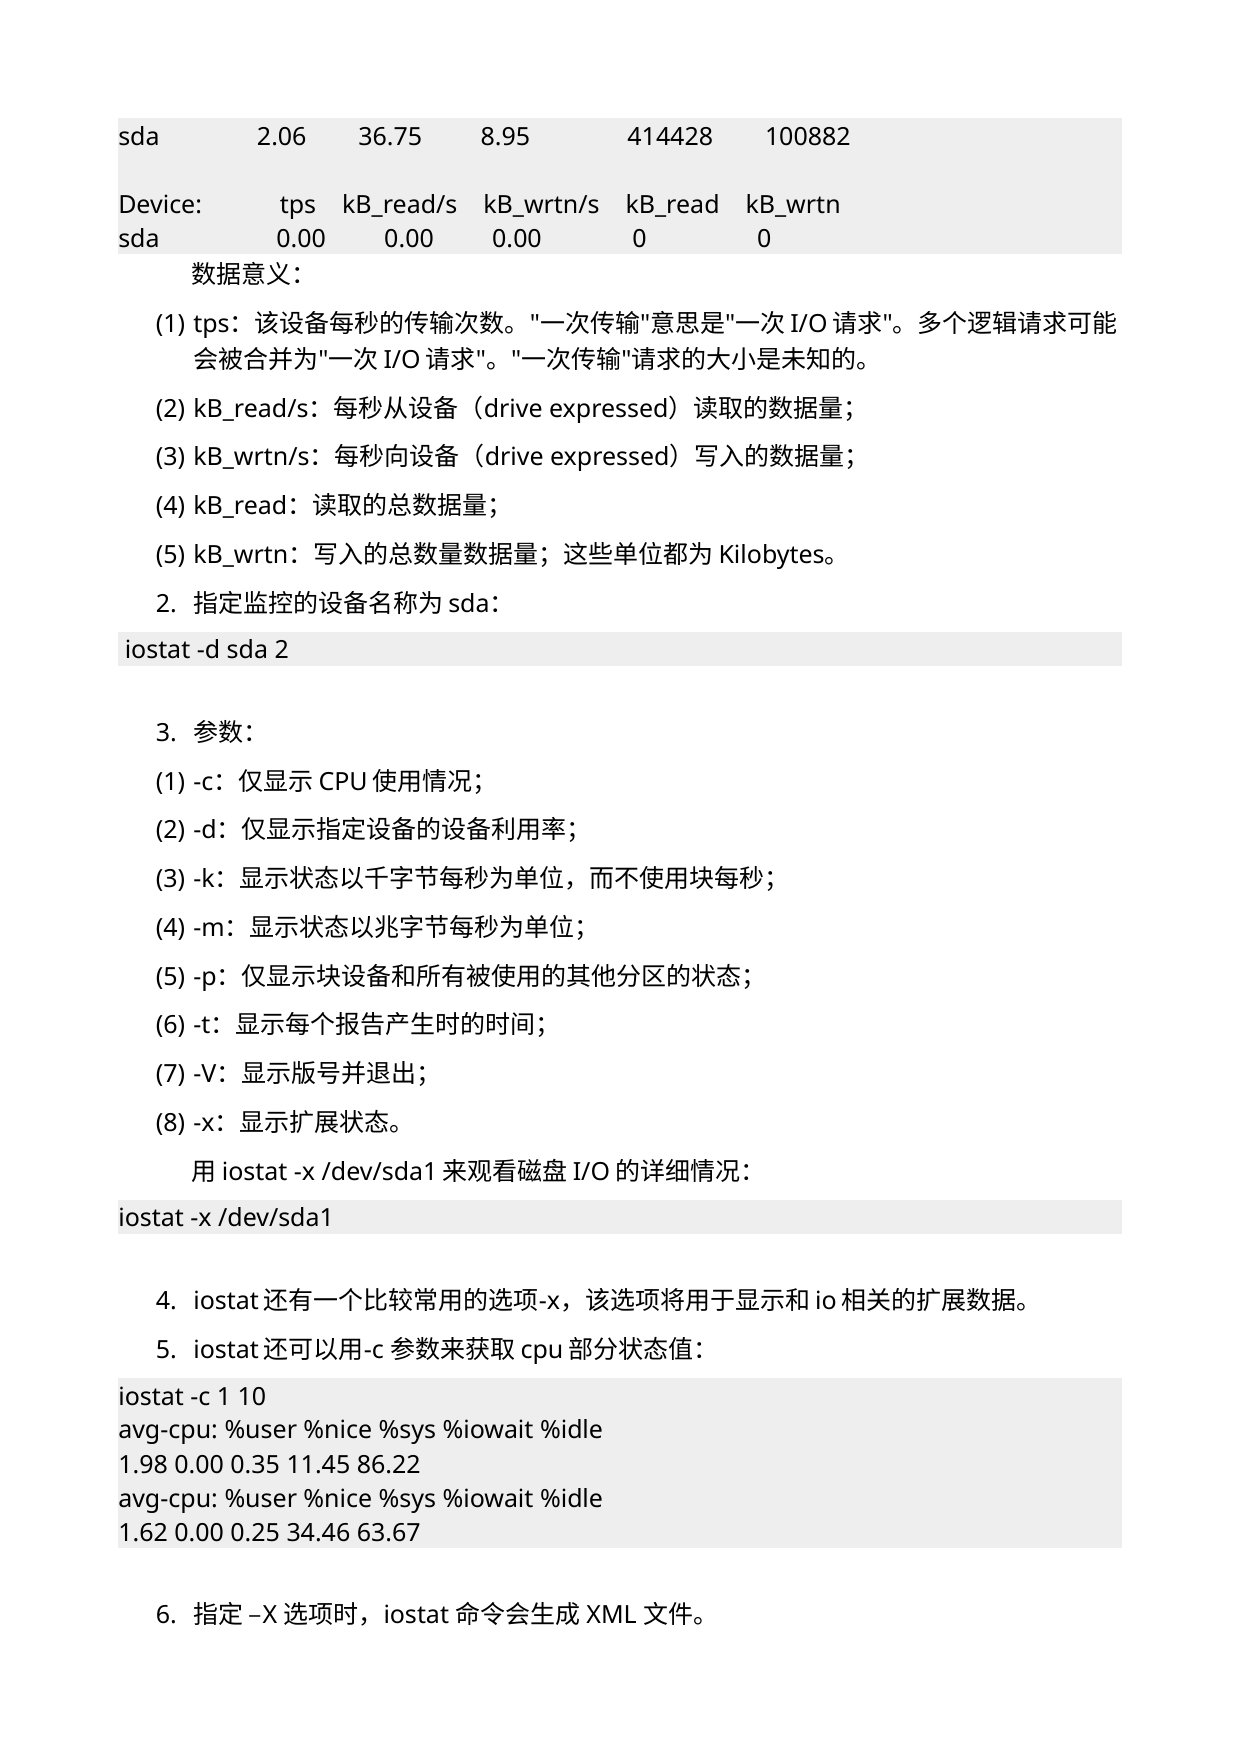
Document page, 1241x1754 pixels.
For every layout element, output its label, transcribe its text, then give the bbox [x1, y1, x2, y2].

list -t：显示每个报告产生时的时间； [156, 1005, 1122, 1041]
list iostat还可以用-c 参数来获取cpu部分状态值： [156, 1329, 1122, 1366]
list kB_wrtn/s：每秒向设备（drive expressed）写入的数据量； [156, 437, 1122, 473]
table_header iostat -c 1 10 avg-cpu: %user %nice %sys %iowait %idle 1.98 0.00 0.35 11.45 86.22 avg-cpu: %user %nice %sys %iowait %idle 1.62 0.00 0.25 34.46 63.67 [118, 1378, 1122, 1548]
text 用iostat -x /dev/sda1来观看磁盘I/O的详细情况： [118, 1151, 1122, 1187]
table_header iostat -d sda 2 [118, 632, 1122, 666]
list kB_read/s：每秒从设备（drive expressed）读取的数据量； [156, 388, 1122, 424]
list 指定 –X 选项时，iostat 命令会生成 XML 文件。 [156, 1595, 1122, 1631]
list 参数： [156, 712, 1122, 749]
list -k：显示状态以千字节每秒为单位，而不使用块每秒； [156, 859, 1122, 895]
list -c：仅显示CPU使用情况； [156, 761, 1122, 797]
list -x：显示扩展状态。 [156, 1102, 1122, 1139]
text 数据意义： [118, 254, 1122, 291]
list 指定监控的设备名称为sda： [156, 583, 1122, 619]
list -V：显示版号并退出； [156, 1054, 1122, 1090]
list -m：显示状态以兆字节每秒为单位； [156, 907, 1122, 944]
list iostat还有一个比较常用的选项-x，该选项将用于显示和io相关的扩展数据。 [156, 1281, 1122, 1317]
table_header iostat -x /dev/sda1 [118, 1200, 1122, 1234]
list kB_wrtn：写入的总数量数据量；这些单位都为Kilobytes。 [156, 534, 1122, 571]
list -p：仅显示块设备和所有被使用的其他分区的状态； [156, 956, 1122, 992]
list tps：该设备每秒的传输次数。"一次传输"意思是"一次I/O请求"。多个逻辑请求可能会被合并为"一次I/O请求"。"一次传输"请求的大小是未知的。 [156, 303, 1122, 376]
list -d：仅显示指定设备的设备利用率； [156, 810, 1122, 846]
table_header sda 2.06 36.75 8.95 414428 100882 Device: tps kB_read/s kB_wrtn/s kB_read kB_wrtn sda 0.00 0.00 0.00 0 0 [118, 118, 1122, 254]
list kB_read：读取的总数据量； [156, 486, 1122, 522]
